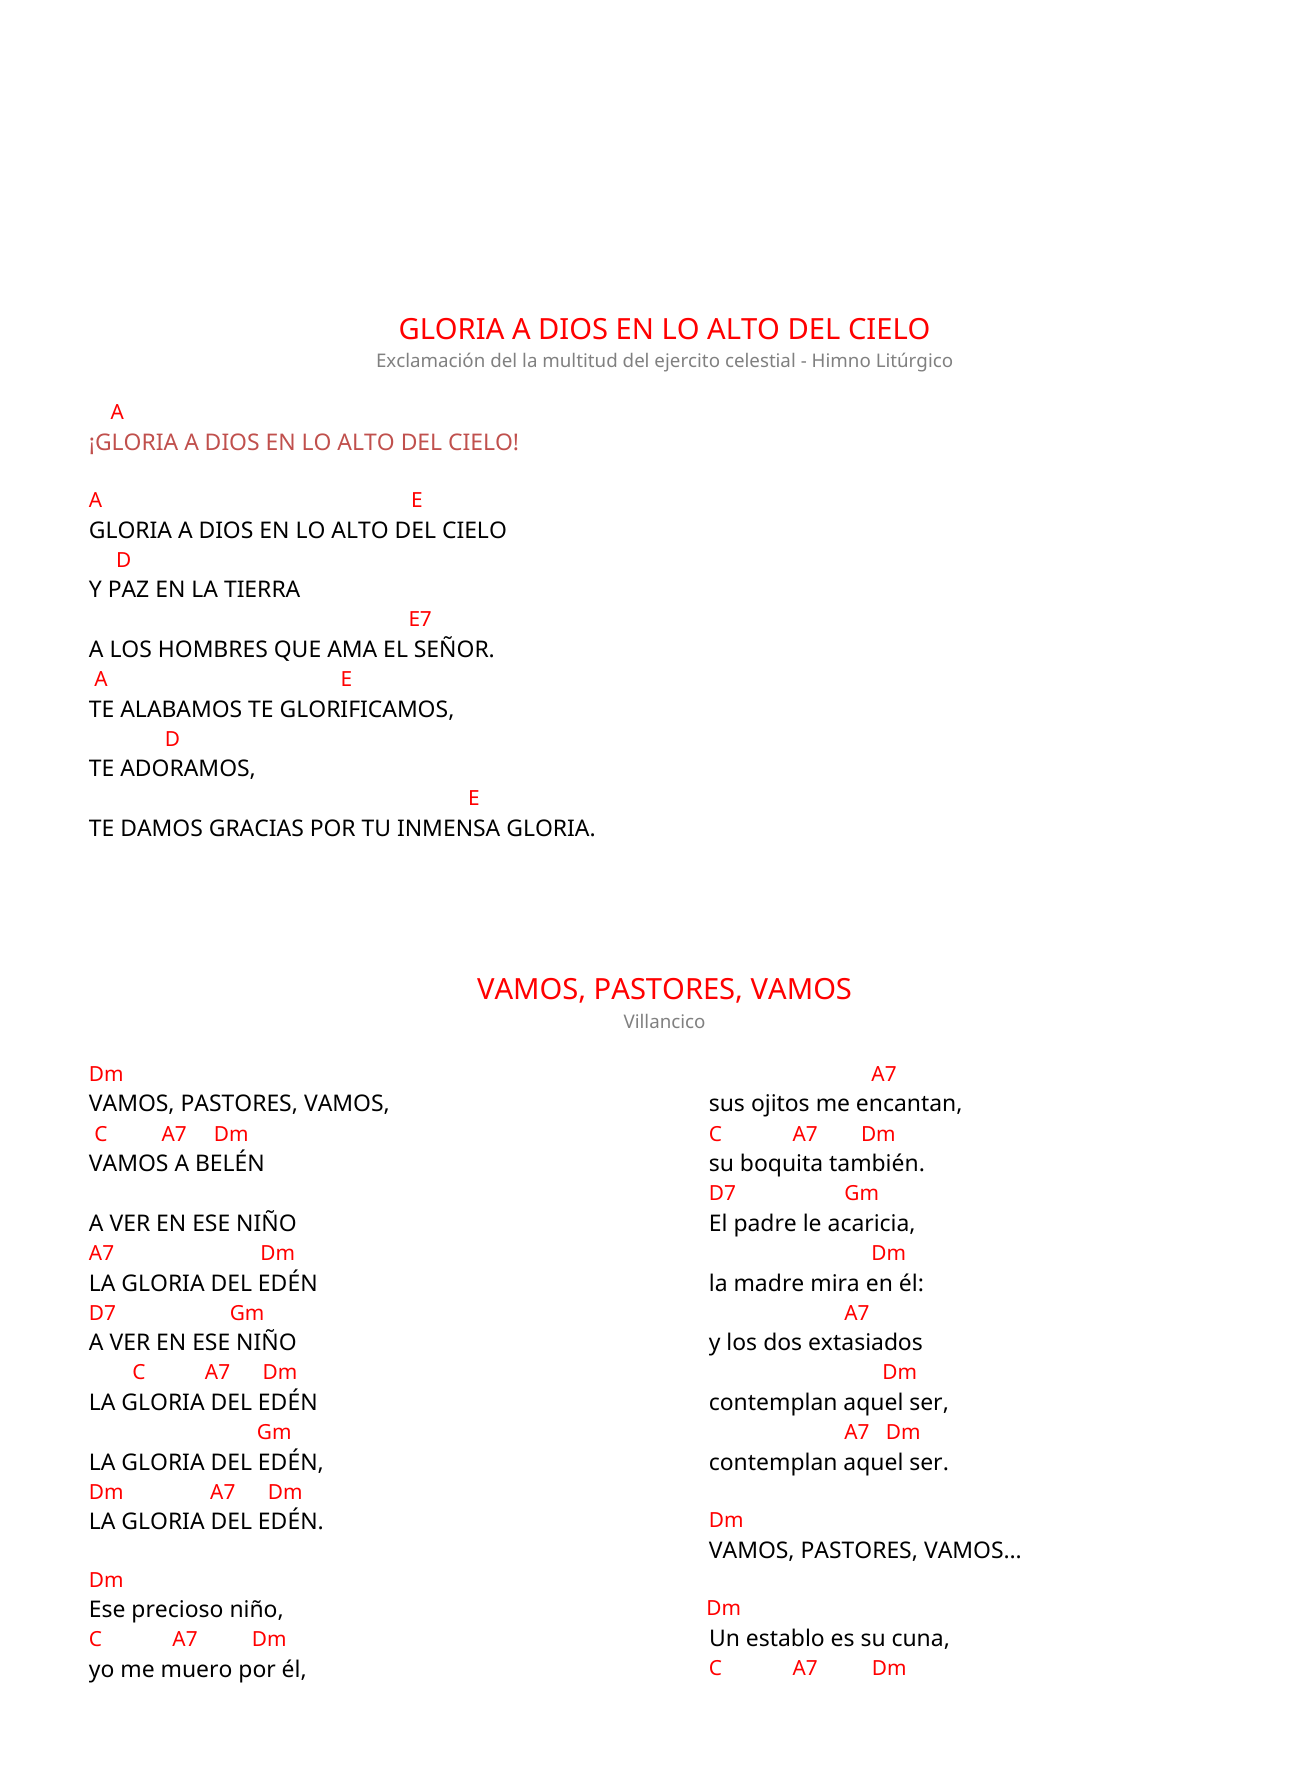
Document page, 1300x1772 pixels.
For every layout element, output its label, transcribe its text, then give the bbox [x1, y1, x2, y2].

text Un establo es su cuna, [679, 1622, 1240, 1653]
text Dm [709, 1505, 1240, 1534]
text VAMOS, PASTORES, VAMOS, [89, 1087, 620, 1119]
text Gm [89, 1417, 620, 1446]
text A [89, 397, 1240, 425]
text LA GLORIA DEL EDÉN [89, 1386, 620, 1417]
text Villancico [89, 1008, 1240, 1033]
text C A7 Dm [89, 1119, 620, 1147]
text TE ALABAMOS TE GLORIFICAMOS, [89, 693, 1240, 724]
text Dm A7 Dm [89, 1477, 620, 1505]
text C A7 Dm [89, 1357, 620, 1386]
text D [89, 545, 1240, 573]
text su boquita también. [709, 1147, 1240, 1178]
text VAMOS A BELÉN [89, 1147, 620, 1178]
text A VER EN ESE NIÑO [89, 1326, 620, 1357]
text D [89, 724, 1240, 752]
text la madre mira en él: [709, 1266, 1240, 1298]
text Dm [709, 1238, 1240, 1266]
text LA GLORIA DEL EDÉN. [89, 1505, 620, 1536]
text A E [89, 485, 1240, 513]
text TE DAMOS GRACIAS POR TU INMENSA GLORIA. [89, 812, 1240, 843]
text LA GLORIA DEL EDÉN, [89, 1446, 620, 1477]
text C A7 Dm [709, 1119, 1240, 1147]
text C A7 Dm [89, 1624, 620, 1653]
text sus ojitos me encantan, [709, 1087, 1240, 1119]
text yo me muero por él, [89, 1653, 620, 1684]
text VAMOS, PASTORES, VAMOS [89, 968, 1240, 1008]
text GLORIA A DIOS EN LO ALTO DEL CIELO [89, 513, 1240, 545]
text ¡GLORIA A DIOS EN LO ALTO DEL CIELO! [89, 425, 1240, 457]
text A7 [709, 1059, 1240, 1087]
text VAMOS, PASTORES, VAMOS… [709, 1534, 1240, 1565]
text A7 Dm [709, 1417, 1240, 1446]
text GLORIA A DIOS EN LO ALTO DEL CIELO [89, 308, 1240, 348]
text Ese precioso niño, [89, 1593, 620, 1624]
text TE ADORAMOS, [89, 752, 1240, 783]
text A VER EN ESE NIÑO [89, 1207, 620, 1238]
text Dm [709, 1357, 1240, 1386]
text Dm [89, 1059, 620, 1087]
text A7 [709, 1298, 1240, 1326]
text C A7 Dm [709, 1653, 1240, 1681]
text D7 Gm [89, 1298, 620, 1326]
text contemplan aquel ser, [709, 1386, 1240, 1417]
text D7 Gm [709, 1178, 1240, 1207]
text Y PAZ EN LA TIERRA [89, 573, 1240, 604]
text E7 [89, 604, 1240, 633]
text Dm [679, 1593, 1240, 1622]
text contemplan aquel ser. [709, 1446, 1240, 1477]
text A E [89, 664, 1240, 693]
text A7 Dm [89, 1238, 620, 1266]
text El padre le acaricia, [709, 1207, 1240, 1238]
text Dm [89, 1565, 620, 1593]
text Exclamación del la multitud del ejercito celestial - Himno Litúrgico [89, 348, 1240, 373]
text A LOS HOMBRES QUE AMA EL SEÑOR. [89, 633, 1240, 664]
text y los dos extasiados [709, 1326, 1240, 1357]
text LA GLORIA DEL EDÉN [89, 1266, 620, 1298]
text E [89, 783, 1240, 812]
